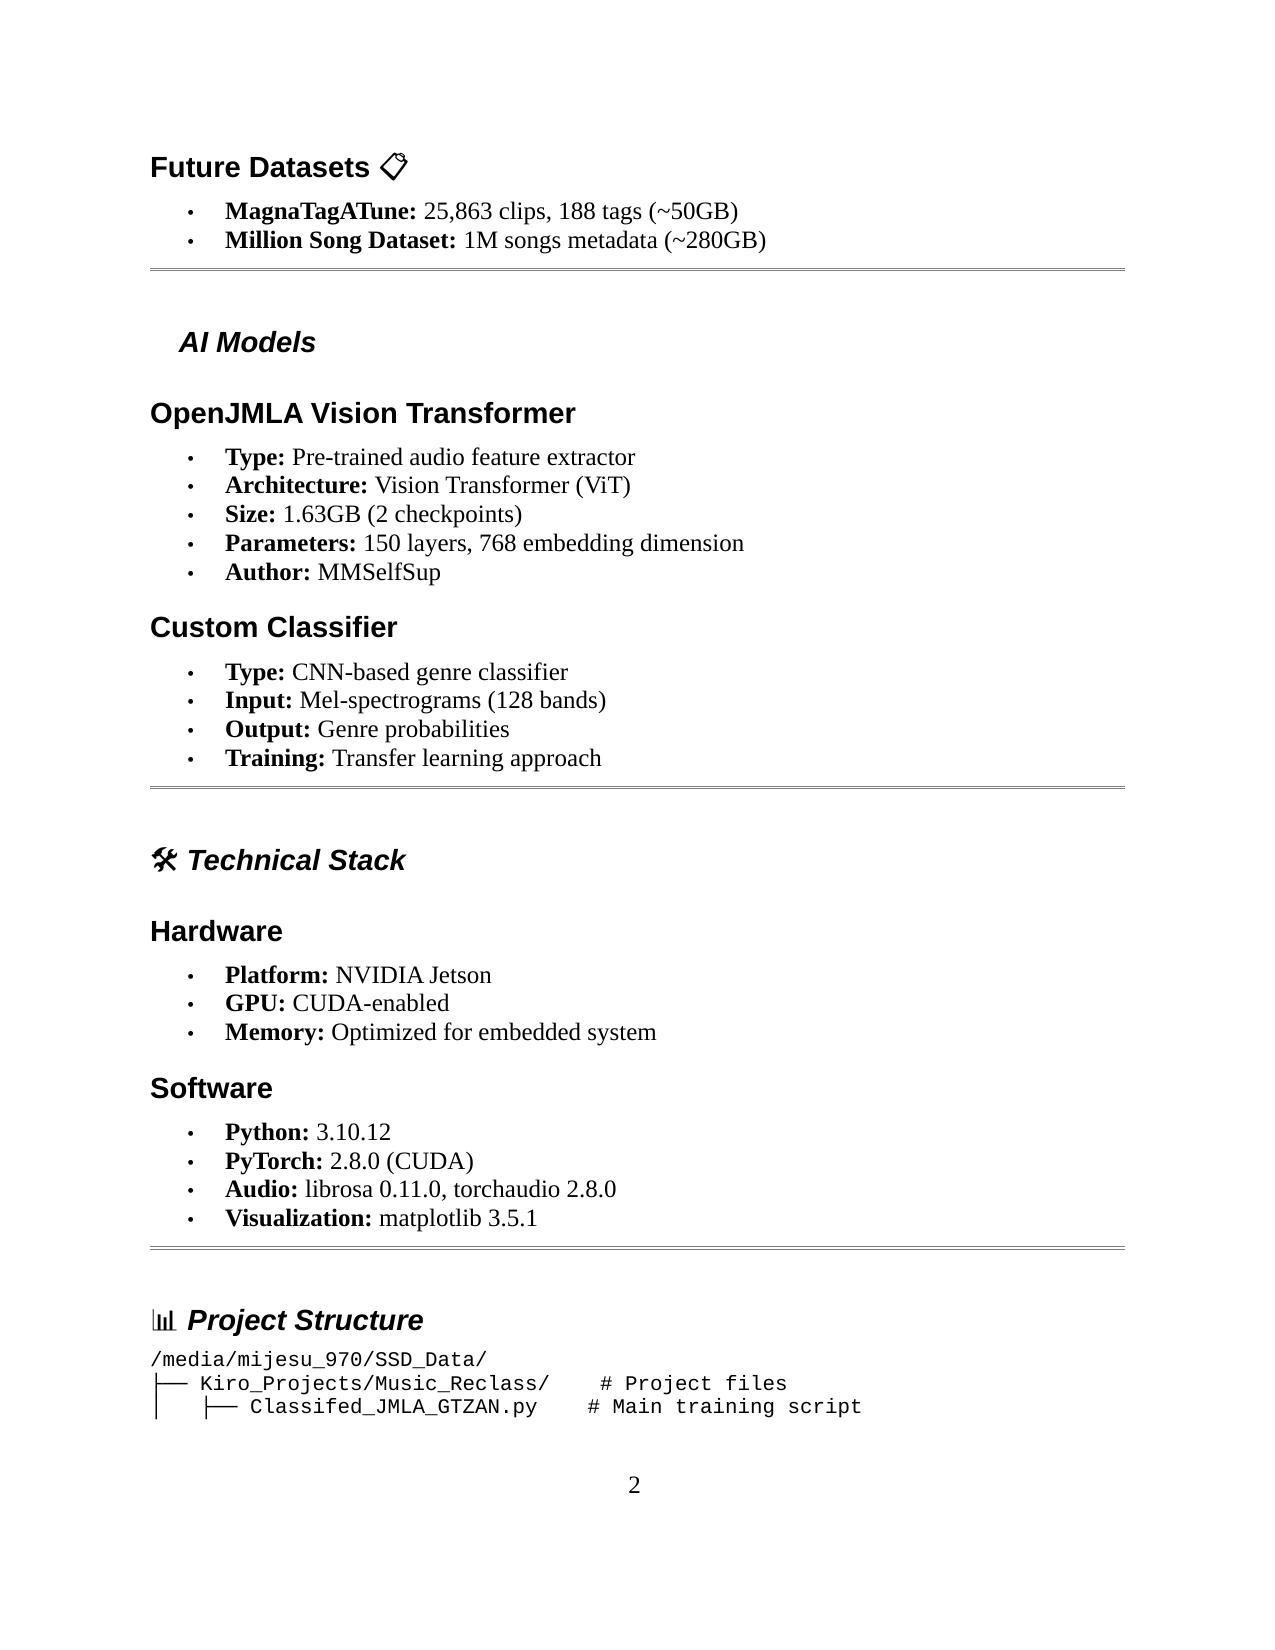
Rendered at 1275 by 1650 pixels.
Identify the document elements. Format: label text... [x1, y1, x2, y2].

subtitle Future Datasets 📋 [150, 150, 1125, 183]
list Audio: librosa 0.11.0, torchaudio 2.8.0 [187, 1174, 1125, 1203]
list Million Song Dataset: 1M songs metadata (~280GB) [187, 225, 1125, 253]
list Python: 3.10.12 [187, 1117, 1125, 1146]
list Input: Mel-spectrograms (128 bands) [187, 685, 1125, 714]
text ├── Kiro_Projects/Music_Reclass/ # Project files [157, 1373, 1125, 1397]
list Parameters: 150 layers, 768 embedding dimension [187, 528, 1125, 557]
list Memory: Optimized for embedded system [187, 1017, 1125, 1046]
text │ ├── Classifed_JMLA_GTZAN.py # Main training script [150, 1397, 1125, 1420]
list PyTorch: 2.8.0 (CUDA) [187, 1146, 1125, 1174]
text /media/mijesu_970/SSD_Data/ [150, 1349, 1125, 1373]
list Output: Genre probabilities [187, 714, 1125, 743]
subtitle Hardware [150, 914, 1125, 947]
subtitle 📊 Project Structure [150, 1303, 1125, 1337]
subtitle Software [150, 1071, 1125, 1104]
list Architecture: Vision Transformer (ViT) [187, 471, 1125, 499]
subtitle OpenJMLA Vision Transformer [150, 396, 1125, 429]
list MagnaTagATune: 25,863 clips, 188 tags (~50GB) [187, 196, 1125, 225]
list Author: MMSelfSup [187, 557, 1125, 586]
list Training: Transfer learning approach [187, 743, 1125, 772]
list Platform: NVIDIA Jetson [187, 960, 1125, 988]
list Visualization: matplotlib 3.5.1 [187, 1203, 1125, 1232]
subtitle Custom Classifier [150, 611, 1125, 644]
list GPU: CUDA-enabled [187, 988, 1125, 1017]
subtitle 🤖 AI Models [150, 325, 1125, 358]
subtitle 🛠️ Technical Stack [150, 843, 1125, 876]
list Type: CNN-based genre classifier [187, 657, 1125, 685]
list Type: Pre-trained audio feature extractor [187, 442, 1125, 471]
list Size: 1.63GB (2 checkpoints) [187, 499, 1125, 528]
